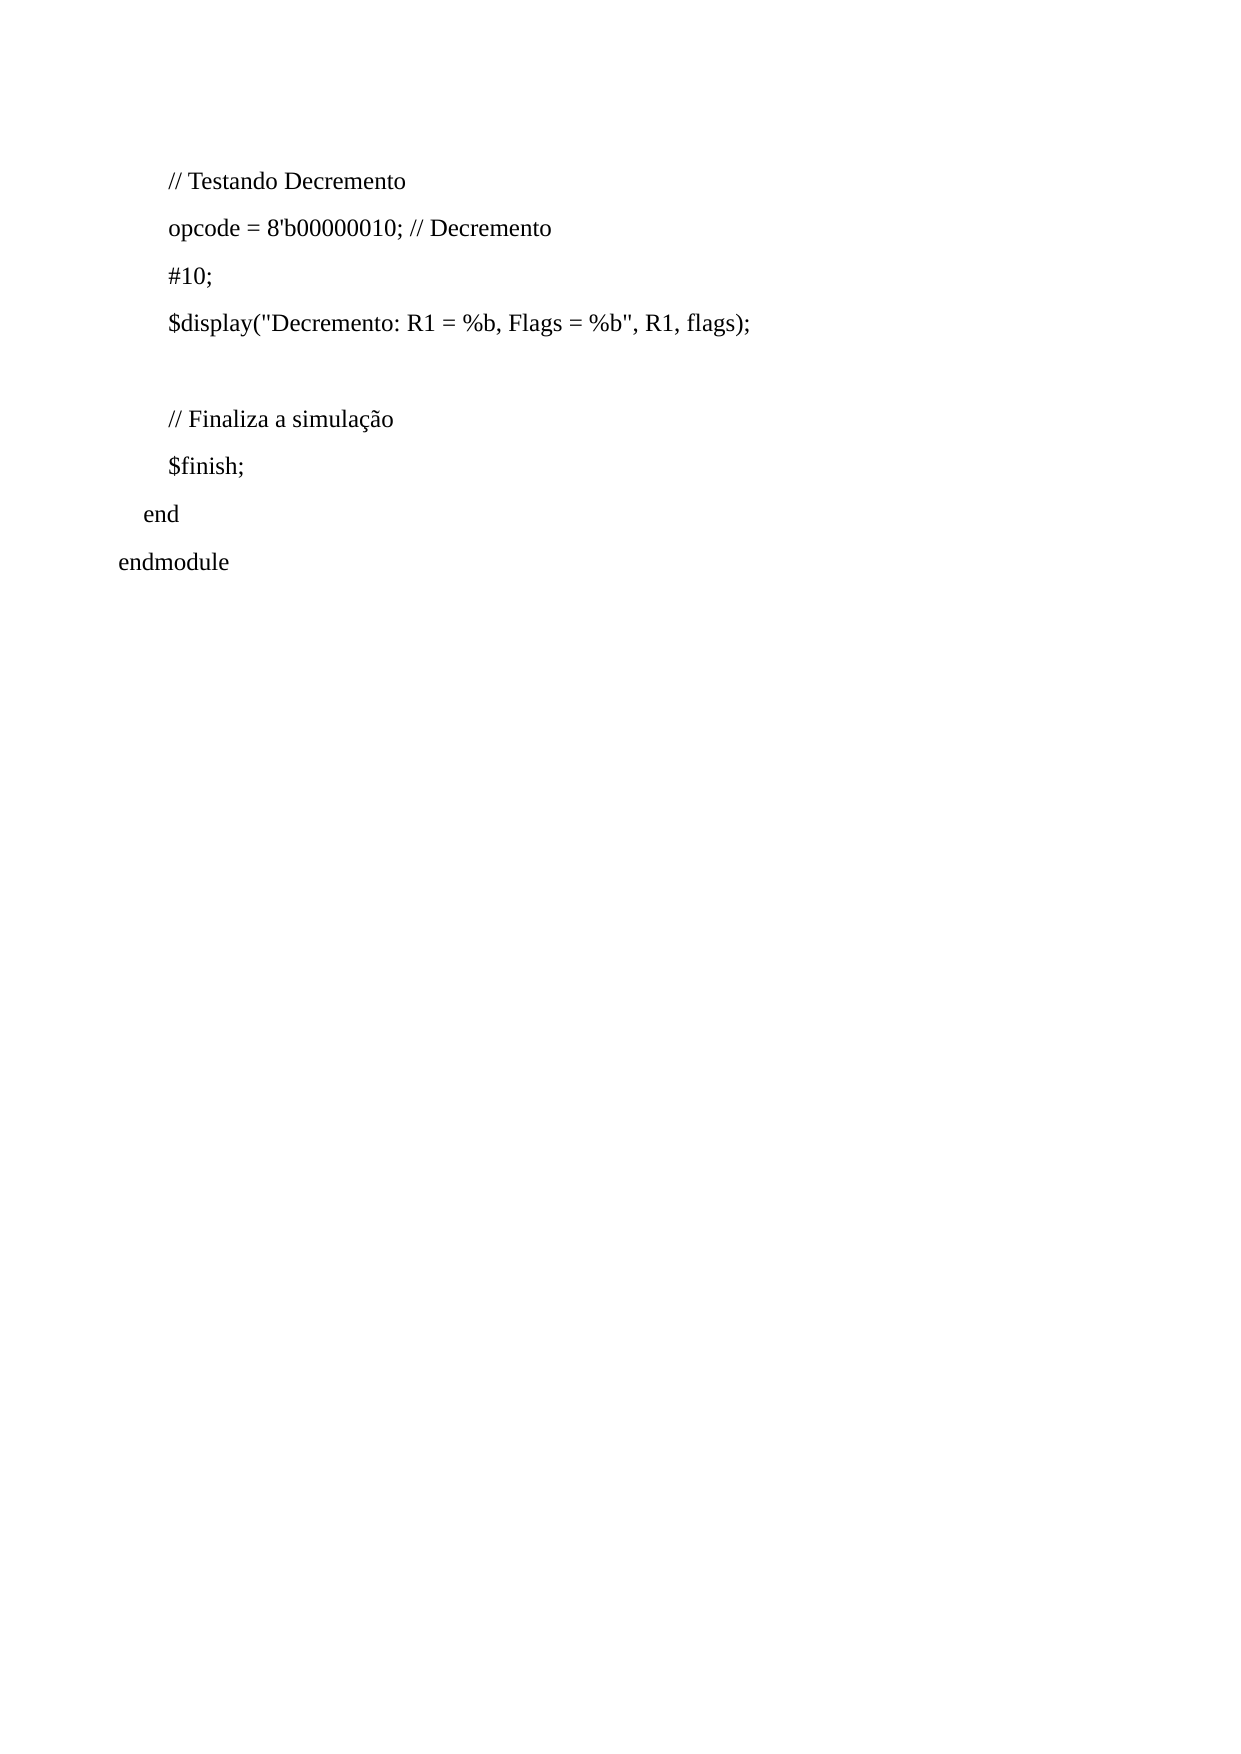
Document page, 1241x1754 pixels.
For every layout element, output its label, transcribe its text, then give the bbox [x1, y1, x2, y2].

text #10; [118, 261, 1122, 290]
text endmodule [118, 547, 1122, 575]
text $finish; [118, 451, 1122, 480]
text opcode = 8'b00000010; // Decremento [118, 213, 1122, 242]
text // Testando Decremento [118, 166, 1122, 194]
text end [118, 499, 1122, 528]
text // Finaliza a simulação [118, 404, 1122, 432]
text $display("Decremento: R1 = %b, Flags = %b", R1, flags); [118, 308, 1122, 337]
